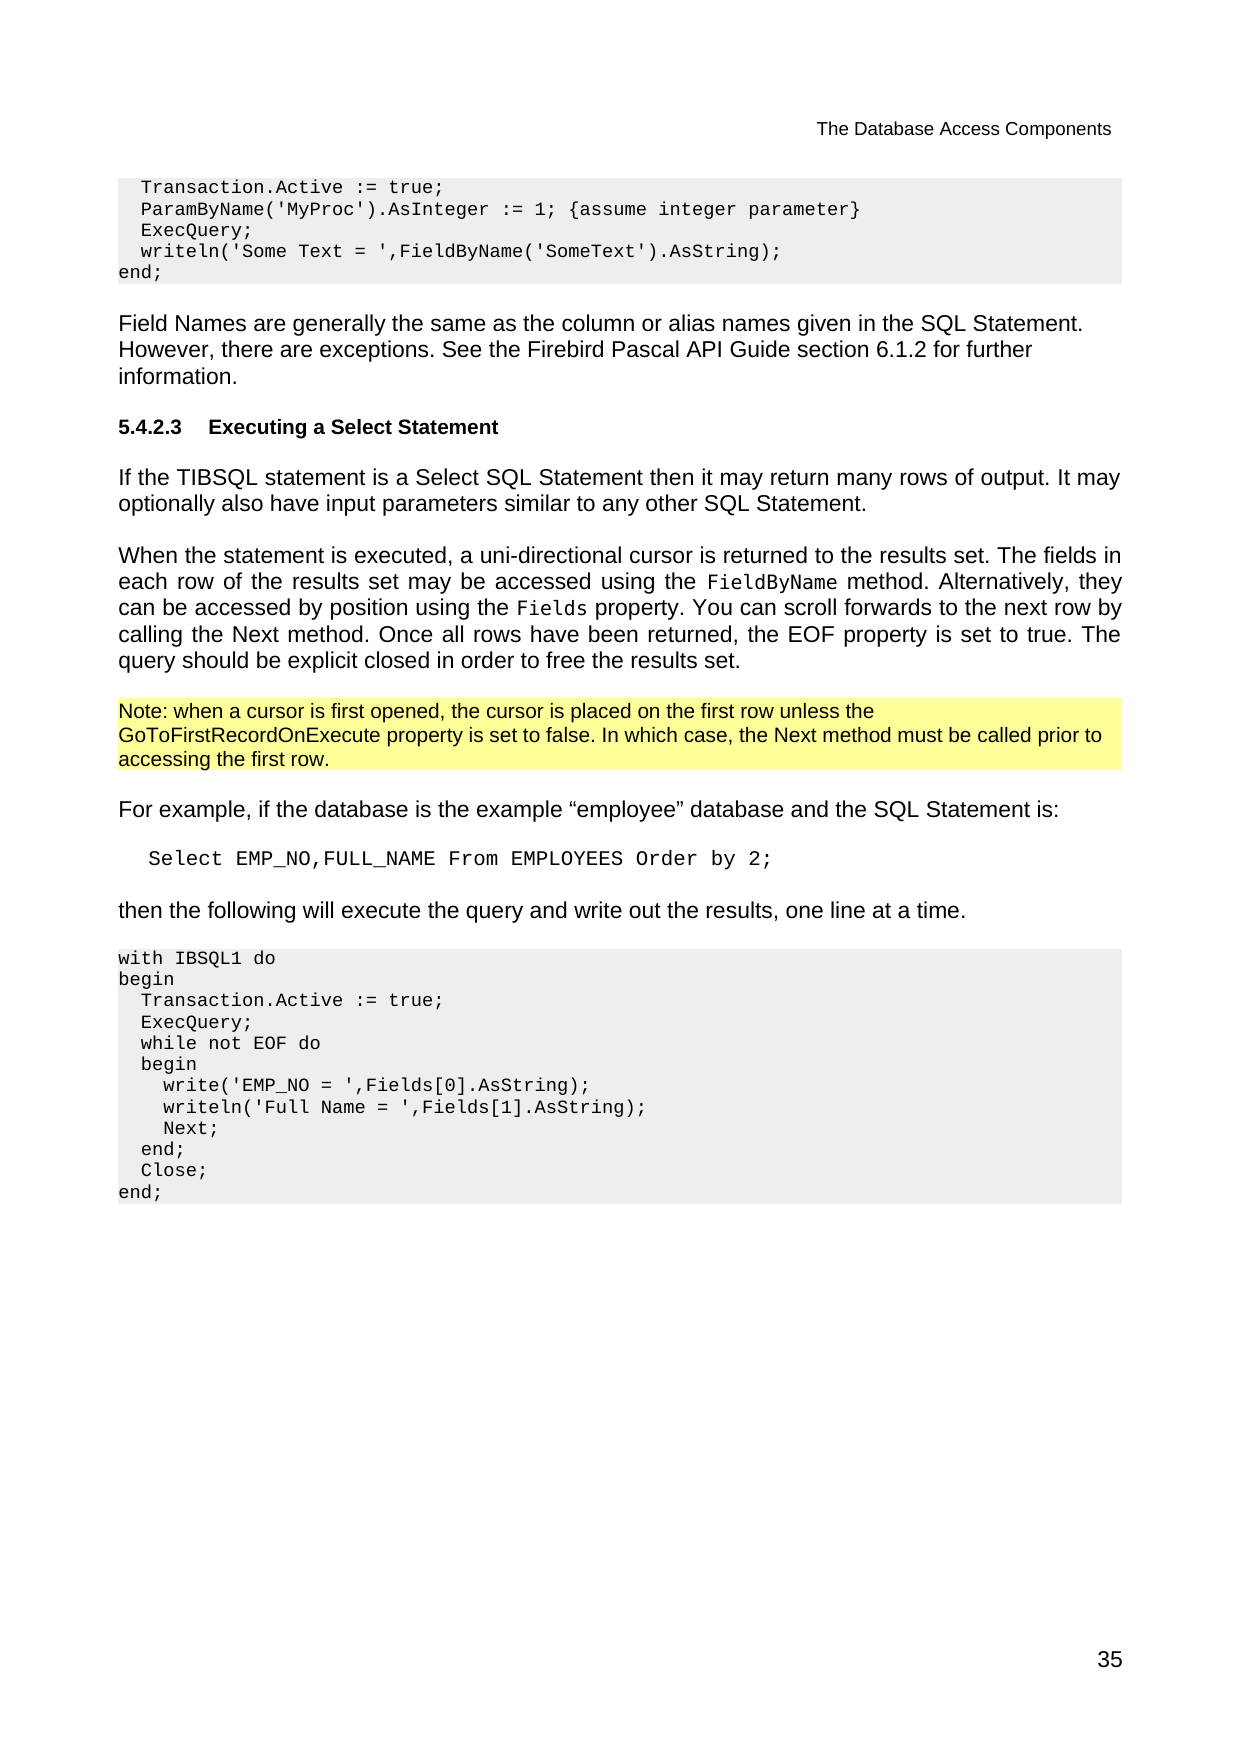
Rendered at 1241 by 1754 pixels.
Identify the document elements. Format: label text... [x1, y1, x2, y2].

text write('EMP_NO = ',Fields[0].AsString); [118, 1076, 1122, 1097]
text end; [118, 1182, 1122, 1204]
text ExecQuery; [118, 1012, 1122, 1034]
text ExecQuery; [118, 221, 1122, 242]
text end; [118, 1140, 1122, 1161]
text begin [118, 1055, 1122, 1076]
text begin [118, 970, 1122, 991]
text Transaction.Active := true; [118, 991, 1122, 1012]
text then the following will execute the query and write out the results, one line at a time. [118, 897, 1122, 923]
text When the statement is executed, a uni-directional cursor is returned to the results set. The fields in each row of the results set may be accessed using the FieldByName method. Alternatively, they can be accessed by position using the Fields property. You can scroll forwards to the next row by calling the Next method. Once all rows have been returned, the EOF property is set to true. The query should be explicit closed in order to free the results set. [118, 542, 1122, 673]
text writeln('Some Text = ',FieldByName('SomeText').AsString); [118, 242, 1122, 263]
text while not EOF do [118, 1034, 1122, 1055]
text end; [118, 263, 1122, 284]
text Next; [118, 1119, 1122, 1140]
text ParamByName('MyProc').AsInteger := 1; {assume integer parameter} [118, 199, 1122, 221]
text Transaction.Active := true; [118, 178, 1122, 199]
text with IBSQL1 do [118, 949, 1122, 970]
text Close; [118, 1161, 1122, 1182]
text Note: when a cursor is first opened, the cursor is placed on the first row unless the GoToFirstRecordOnExecute property is set to false. In which case, the Next method must be called prior to accessing the first row. [118, 698, 1122, 770]
text writeln('Full Name = ',Fields[1].AsString); [118, 1097, 1122, 1119]
text Select EMP_NO,FULL_NAME From EMPLOYEES Order by 2; [148, 848, 1122, 871]
text For example, if the database is the example “employee” database and the SQL Statement is: [118, 796, 1122, 822]
text If the TIBSQL statement is a Select SQL Statement then it may return many rows of output. It may optionally also have input parameters similar to any other SQL Statement. [118, 464, 1122, 517]
subtitle Executing a Select Statement [118, 414, 1122, 438]
text Field Names are generally the same as the column or alias names given in the SQL Statement. However, there are exceptions. See the Firebird Pascal API Guide section 6.1.2 for further information. [118, 310, 1122, 389]
